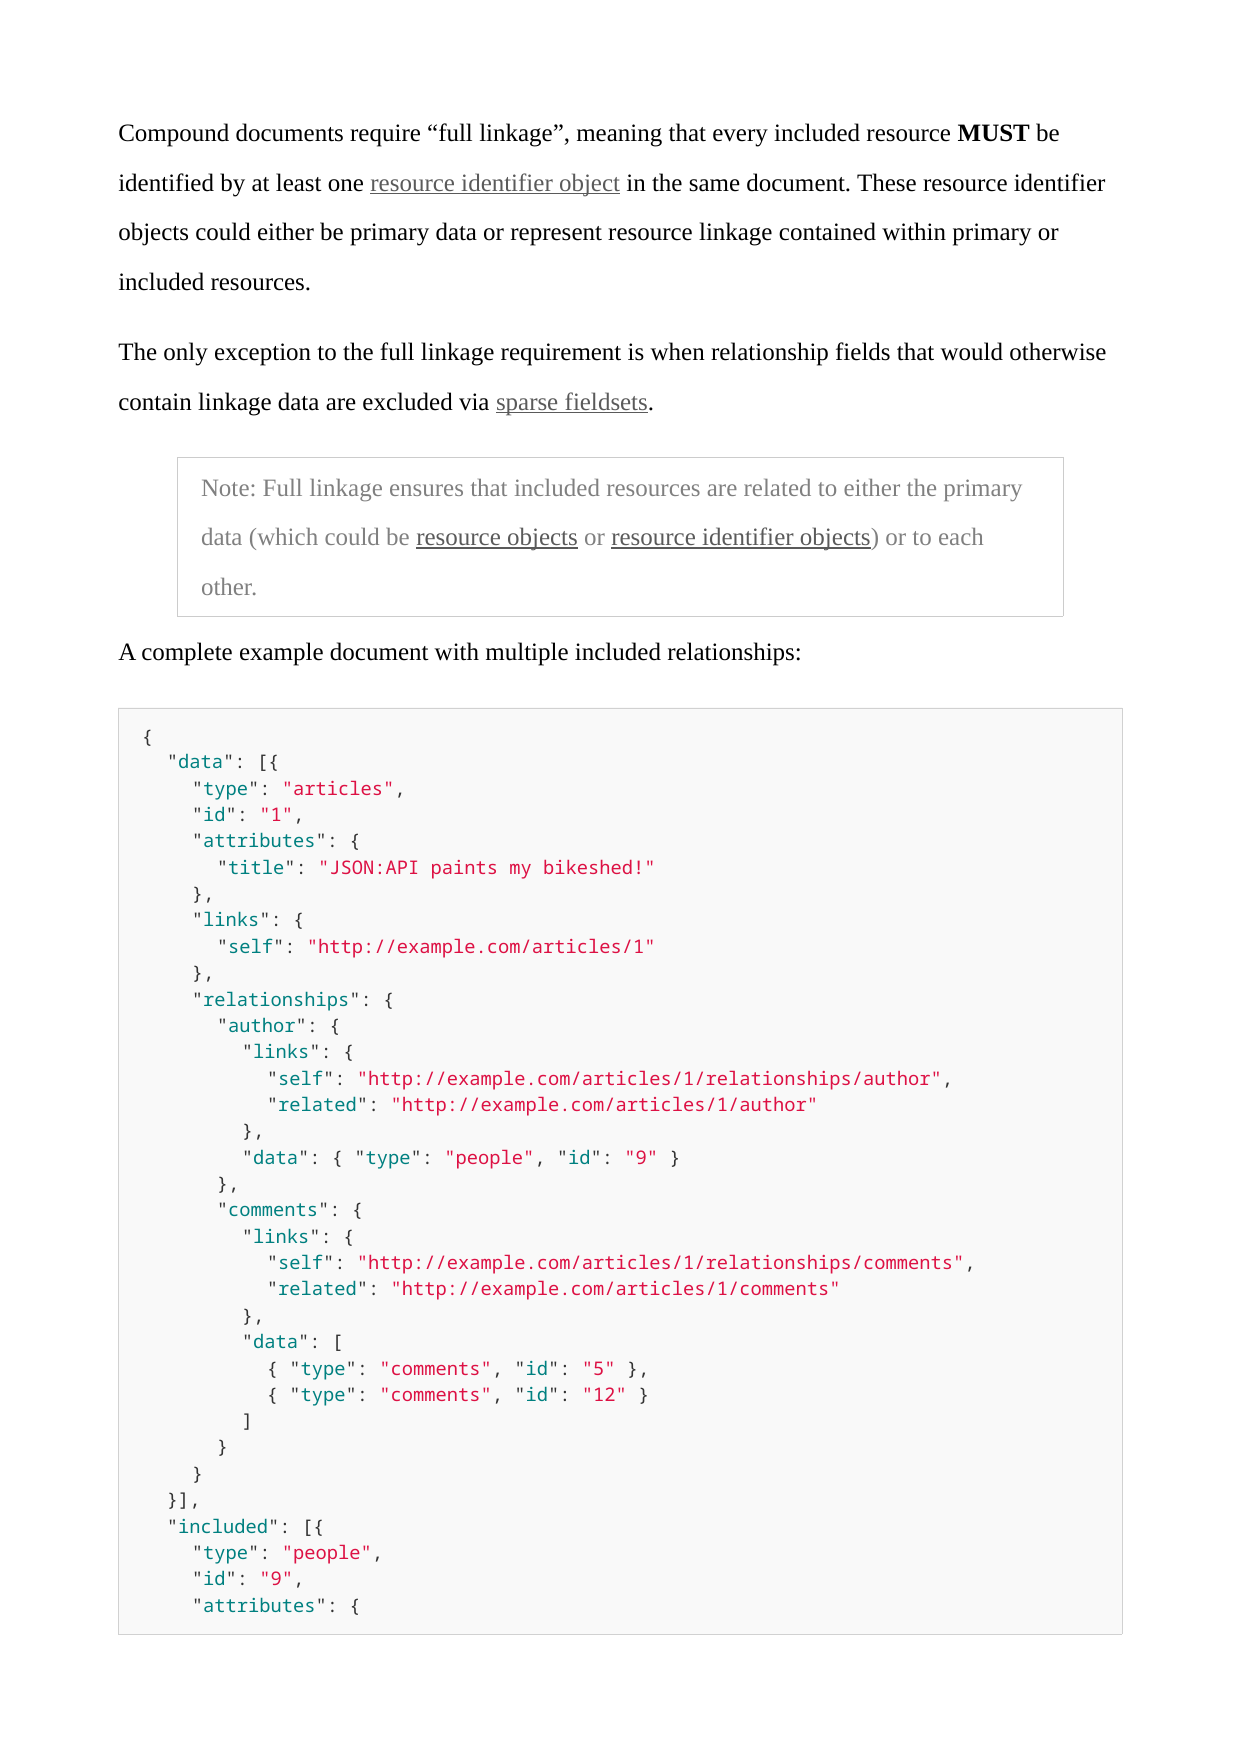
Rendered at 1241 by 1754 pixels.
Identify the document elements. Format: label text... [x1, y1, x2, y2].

text ] [119, 1392, 1122, 1418]
text { [119, 709, 1122, 733]
text { "type": "comments", "id": "12" } [119, 1365, 1122, 1392]
text "self": "http://example.com/articles/1" [119, 917, 1122, 944]
text "author": { [119, 996, 1122, 1023]
text }, [787, 1102, 793, 1110]
text }, [119, 1154, 1122, 1181]
text "self": "http://example.com/articles/1/relationships/author", [119, 1049, 1122, 1076]
text "id": "9", [119, 1550, 1122, 1576]
text "type": "people", [119, 1523, 1122, 1550]
text "attributes": { [119, 812, 1122, 838]
text ] [404, 1392, 410, 1400]
text { "type": "comments", "id": "5" }, [119, 1339, 1122, 1365]
text "relationships": { [119, 970, 1122, 996]
text "data": [{ [119, 733, 1122, 759]
text "title": "JSON:API paints my bikeshed!" [119, 838, 1122, 865]
text "links": { [119, 1207, 1122, 1234]
text "self": "http://example.com/articles/1/relationships/comments", [119, 1234, 1122, 1260]
text }, [119, 865, 1122, 891]
text }, [501, 944, 507, 952]
text "included": [{ [119, 1497, 1122, 1523]
text "related": "http://example.com/articles/1/author" [119, 1076, 1122, 1102]
text }], [119, 1471, 1122, 1497]
text Note: Full linkage ensures that included resources are related to either the primary data (which could be resource objects or resource identifier objects) or to each other. [178, 458, 1063, 616]
text "type": "articles", [119, 759, 1122, 786]
text } [119, 1444, 1122, 1471]
text }, [753, 1286, 759, 1294]
text A complete example document with multiple included relationships: [118, 637, 1122, 666]
text }, [584, 1286, 590, 1294]
text }, [354, 865, 360, 873]
text "id": "1", [119, 786, 1122, 812]
text "data": [ [119, 1313, 1122, 1339]
text "links": { [119, 891, 1122, 917]
text } [119, 1418, 1122, 1444]
text }, [584, 1102, 590, 1110]
text "related": "http://example.com/articles/1/comments" [119, 1260, 1122, 1286]
text "comments": { [119, 1181, 1122, 1207]
text The only exception to the full linkage requirement is when relationship fields that would otherwise contain linkage data are excluded via sparse fieldsets. [118, 337, 1122, 416]
text }, [119, 1102, 1122, 1128]
text }, [546, 865, 551, 873]
text }, [119, 1286, 1122, 1313]
text "data": { "type": "people", "id": "9" } [119, 1128, 1122, 1154]
text Compound documents require “full linkage”, meaning that every included resource MUST be identified by at least one resource identifier object in the same document. These resource identifier objects could either be primary data or represent resource linkage contained within primary or included resources. [118, 118, 1122, 296]
text }, [119, 944, 1122, 970]
text "links": { [119, 1023, 1122, 1049]
text "attributes": { [119, 1576, 1122, 1634]
